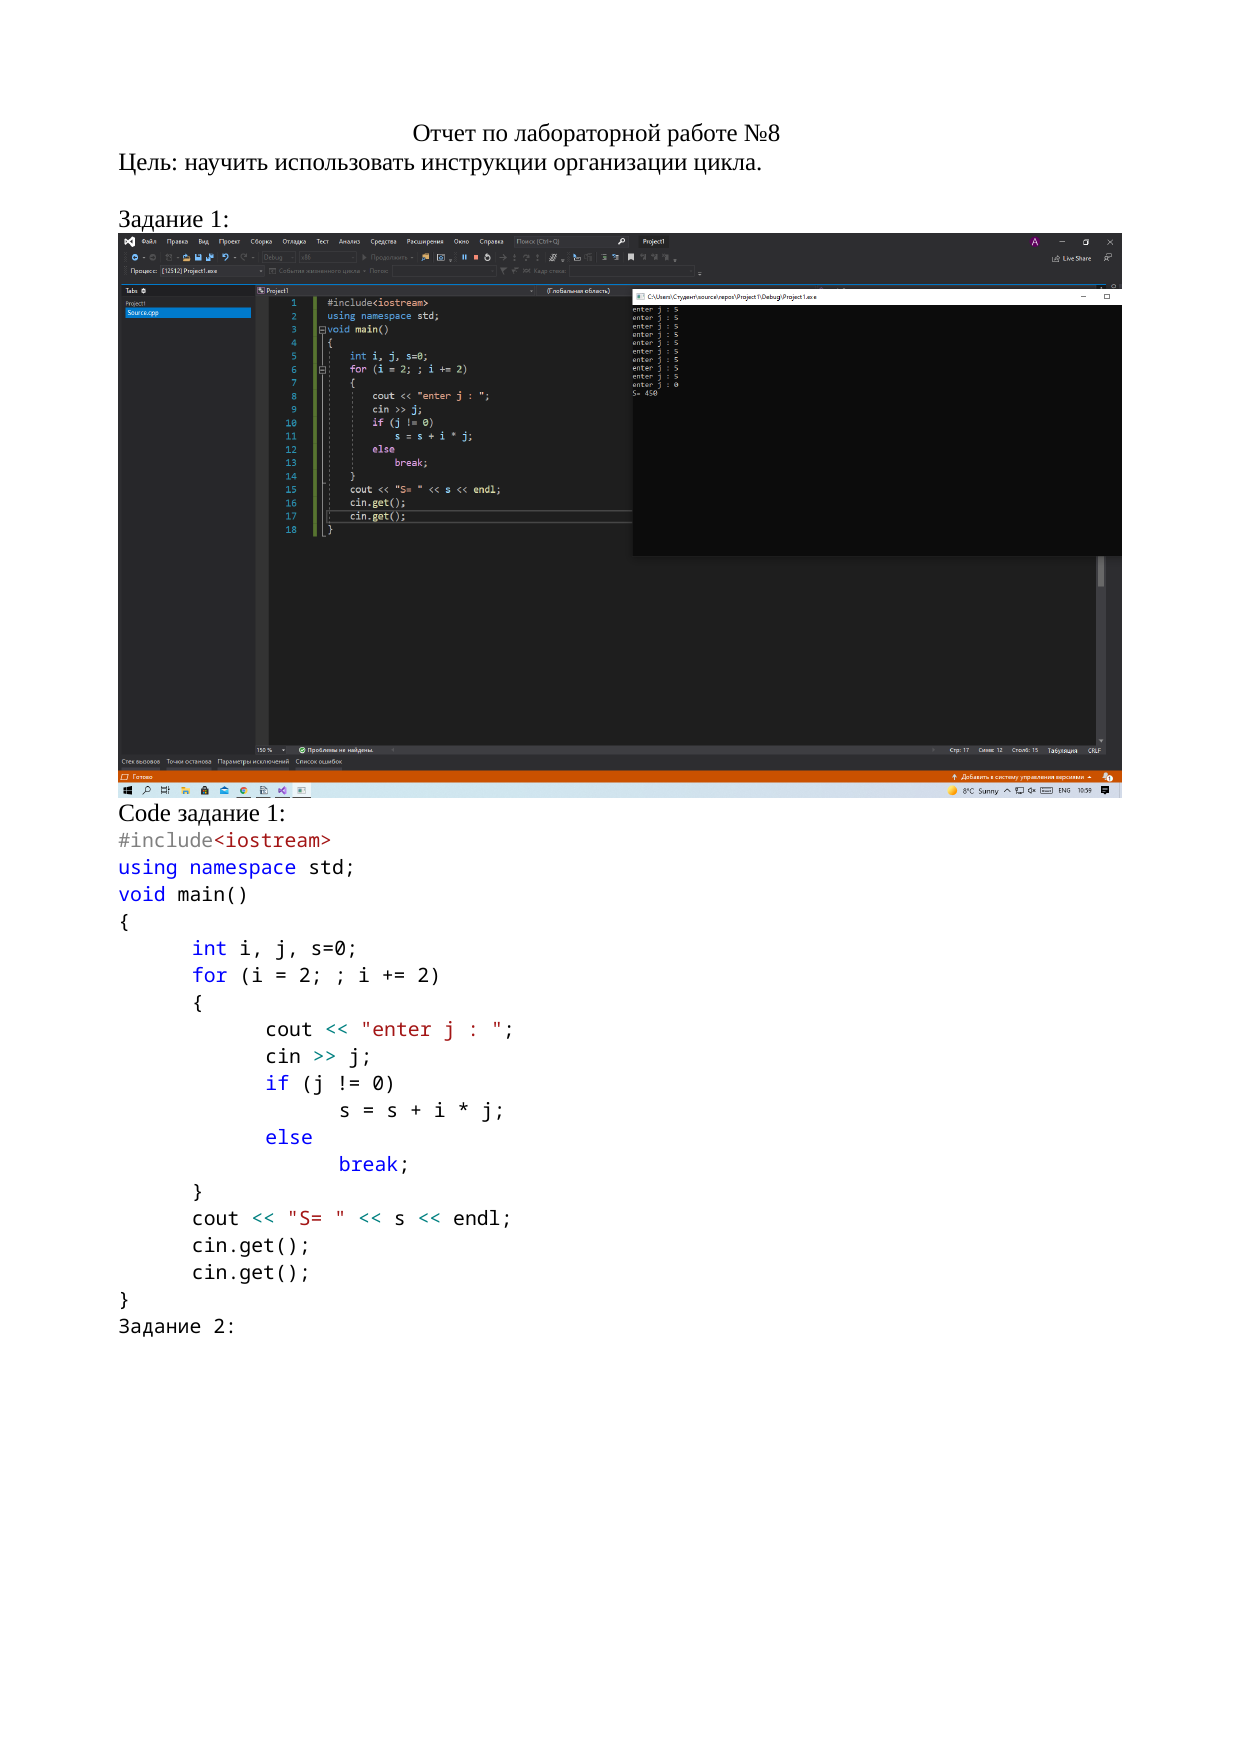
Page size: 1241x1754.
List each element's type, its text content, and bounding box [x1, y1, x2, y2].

text cin.get(); [118, 1231, 1122, 1258]
text } [118, 1177, 1122, 1204]
text void main() [118, 880, 1122, 907]
text using namespace std; [118, 853, 1122, 880]
text { [118, 988, 1122, 1015]
text } [118, 1285, 1122, 1312]
text if (j != 0) [118, 1069, 1122, 1096]
text { [118, 907, 1122, 934]
text else [118, 1123, 1122, 1150]
text s = s + i * j; [118, 1096, 1122, 1123]
text int i, j, s=0; [118, 934, 1122, 961]
text break; [118, 1150, 1122, 1177]
text for (i = 2; ; i += 2) [118, 961, 1122, 988]
text #include<iostream> [118, 826, 1122, 853]
text Задание 2: [118, 1312, 1122, 1339]
text Code задание 1: [118, 798, 1122, 826]
text Цель: научить использовать инструкции организации цикла. [118, 147, 1122, 176]
text cout << "enter j : "; [118, 1015, 1122, 1042]
text cout << "S= " << s << endl; [118, 1204, 1122, 1231]
text cin.get(); [118, 1258, 1122, 1285]
text cin >> j; [118, 1042, 1122, 1069]
text Задание 1: [118, 204, 1122, 233]
text Отчет по лабораторной работе №8 [118, 118, 1122, 147]
